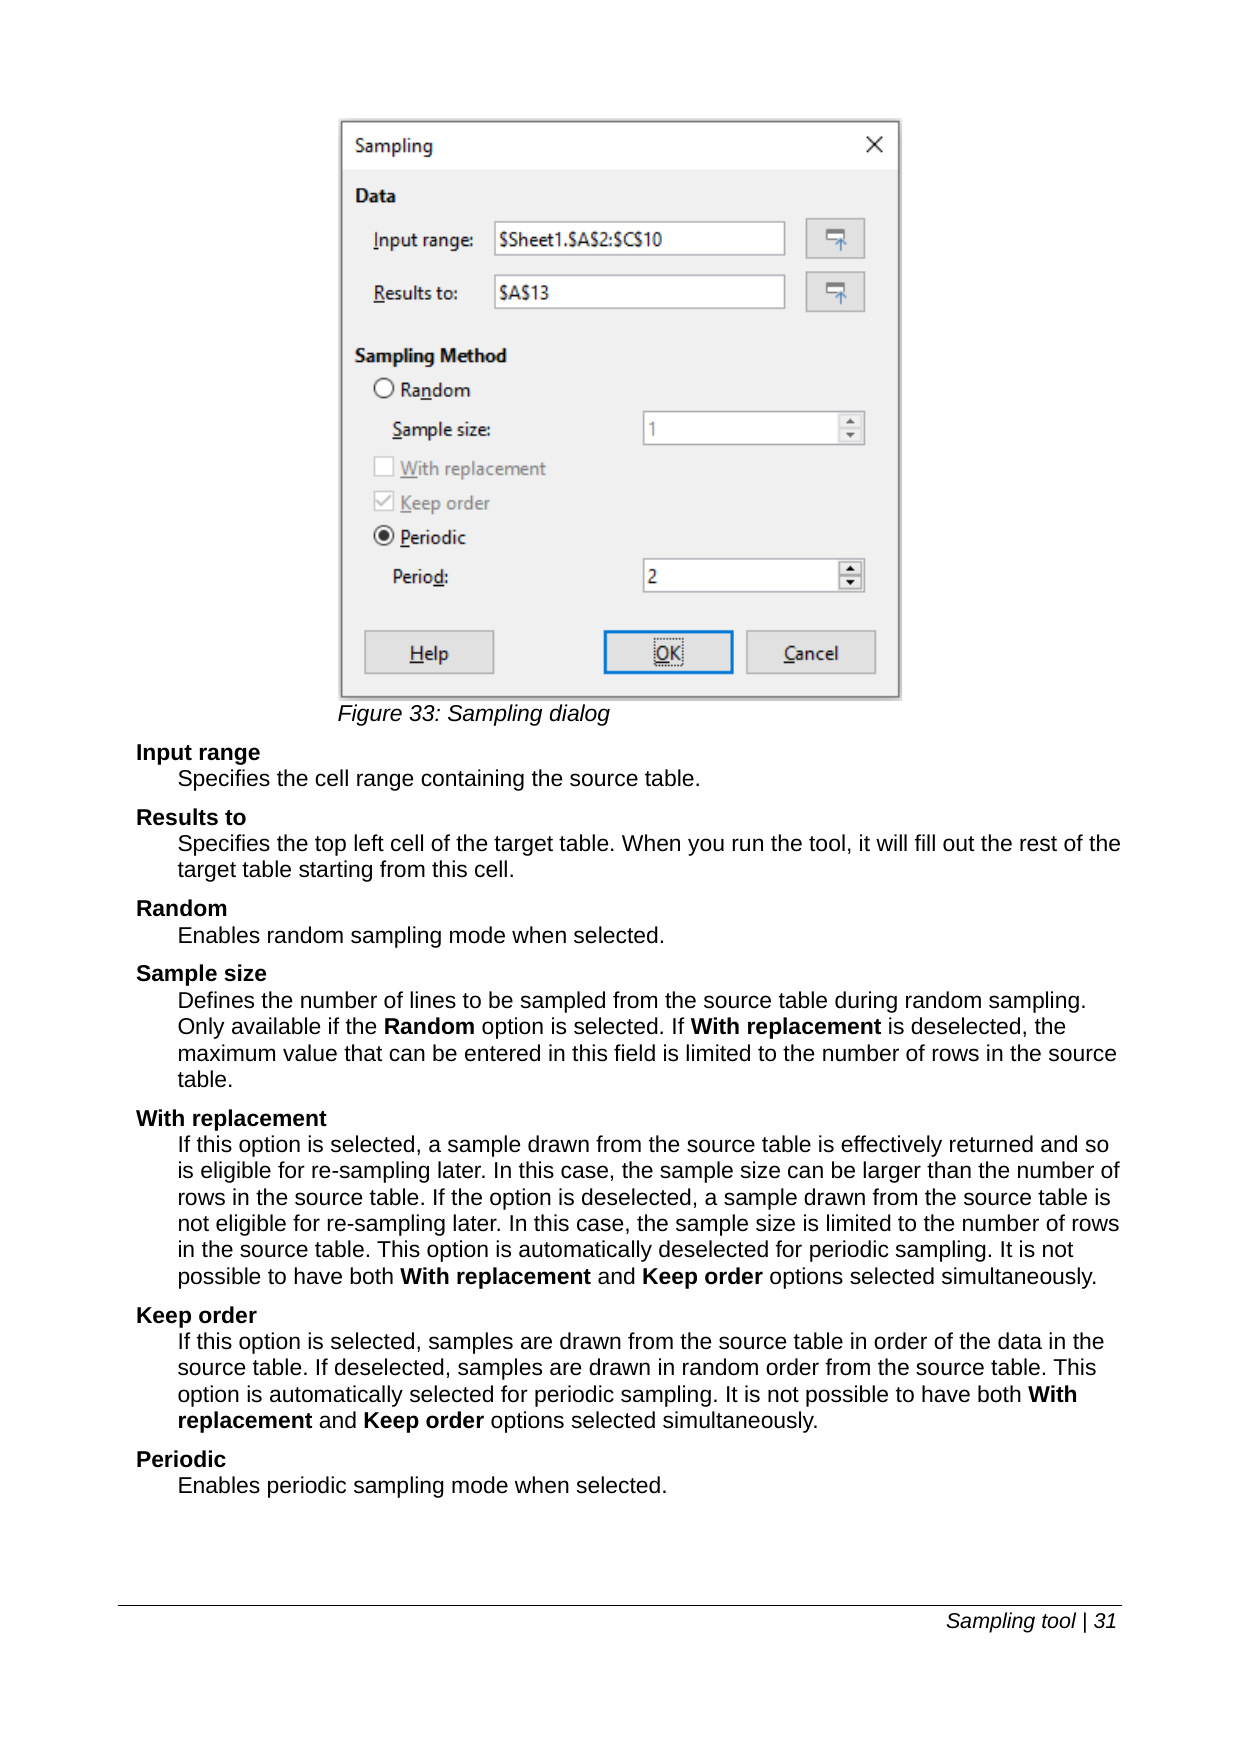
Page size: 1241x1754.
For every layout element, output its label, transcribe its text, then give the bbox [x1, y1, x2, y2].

text If this option is selected, samples are drawn from the source table in order of the data in the source table. If deselected, samples are drawn in random order from the source table. This option is automatically selected for periodic sampling. It is not possible to have both With replacement and Keep order options selected simultaneously. [177, 1328, 1122, 1433]
text With replacement [136, 1105, 1122, 1131]
text Defines the number of lines to be sampled from the source table during random sampling. Only available if the Random option is selected. If With replacement is deselected, the maximum value that can be entered in this field is limited to the number of rows in the source table. [177, 987, 1122, 1092]
text Results to [136, 804, 1122, 830]
text Keep order [136, 1302, 1122, 1328]
text Enables random sampling mode when selected. [177, 922, 1122, 948]
text Figure 33: Sampling dialog [337, 118, 903, 726]
text Sample size [136, 960, 1122, 987]
text Input range [136, 738, 1122, 765]
text Enables periodic sampling mode when selected. [177, 1472, 1122, 1499]
text Specifies the top left cell of the target table. When you run the tool, it will fill out the rest of the target table starting from this cell. [177, 830, 1122, 883]
text Specifies the cell range containing the source table. [177, 765, 1122, 791]
text Random [136, 895, 1122, 922]
text Periodic [136, 1446, 1122, 1472]
text If this option is selected, a sample drawn from the source table is effectively returned and so is eligible for re-sampling later. In this case, the sample size can be larger than the number of rows in the source table. If the option is deselected, a sample drawn from the source table is not eligible for re-sampling later. In this case, the sample size is limited to the number of rows in the source table. This option is automatically deselected for periodic sampling. It is not possible to have both With replacement and Keep order options selected simultaneously. [177, 1131, 1122, 1289]
picture [338, 118, 903, 701]
